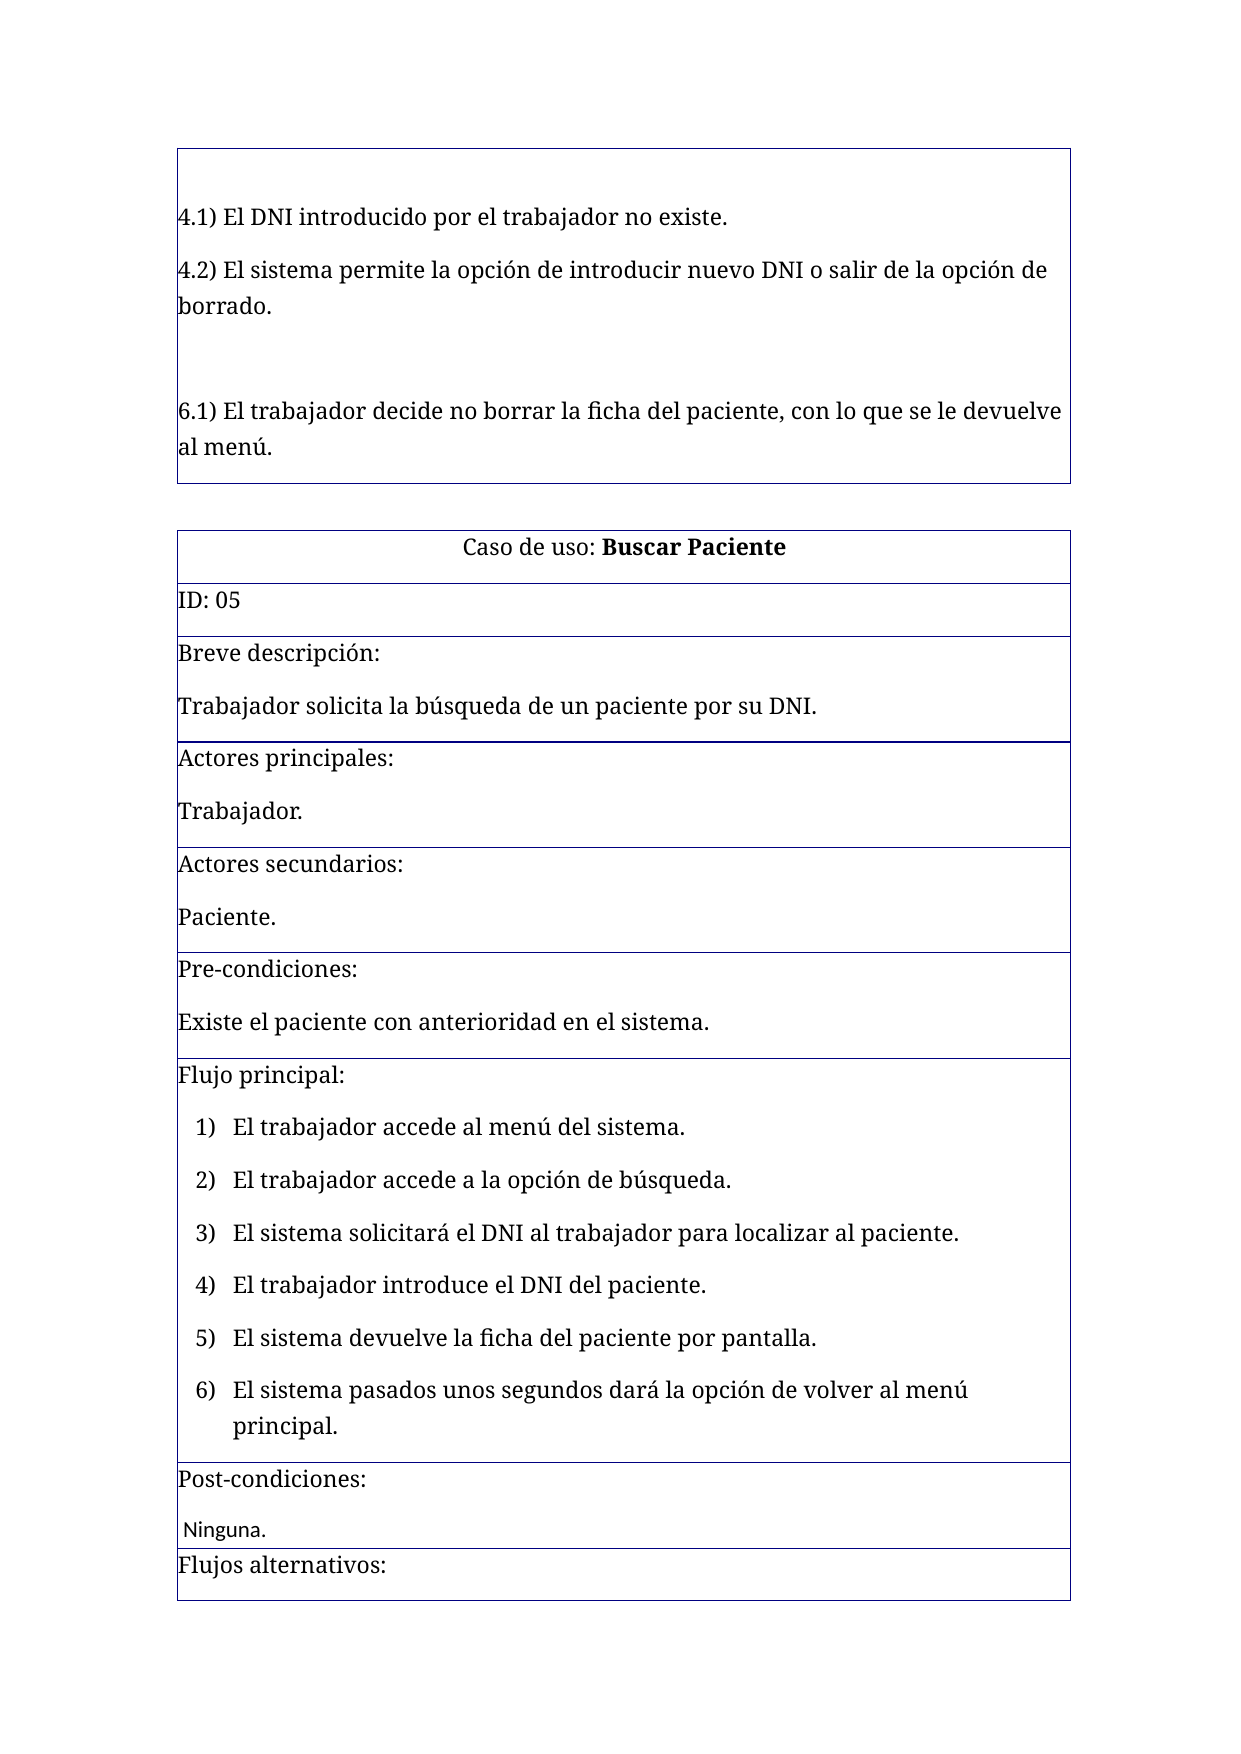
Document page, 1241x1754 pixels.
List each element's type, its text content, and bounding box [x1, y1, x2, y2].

table_cell Actores principales: Trabajador. [178, 743, 1070, 847]
table_cell Actores secundarios: Paciente. [178, 848, 1070, 952]
table_cell 4.1) El DNI introducido por el trabajador no existe. 4.2) El sistema permite la opción de introducir nuevo DNI o salir de la opción de borrado. 6.1) El trabajador decide no borrar la ficha del paciente, con lo que se le devuelve al menú. [178, 149, 1070, 483]
table_cell Breve descripción: Trabajador solicita la búsqueda de un paciente por su DNI. [178, 637, 1070, 741]
table_cell Flujo principal: El trabajador accede al menú del sistema. El trabajador accede a la opción de búsqueda. El sistema solicitará el DNI al trabajador para localizar al paciente. El trabajador introduce el DNI del paciente. El sistema devuelve la ficha del paciente por pantalla. El sistema pasados unos segundos dará la opción de volver al menú principal. [178, 1059, 1070, 1462]
table_header Caso de uso: Buscar Paciente [178, 531, 1070, 583]
table_cell ID: 05 [178, 584, 1070, 636]
table_cell Post-condiciones: Ninguna. [178, 1463, 1070, 1547]
table_cell Flujos alternativos: [178, 1549, 1070, 1600]
table_cell Pre-condiciones: Existe el paciente con anterioridad en el sistema. [178, 953, 1070, 1058]
